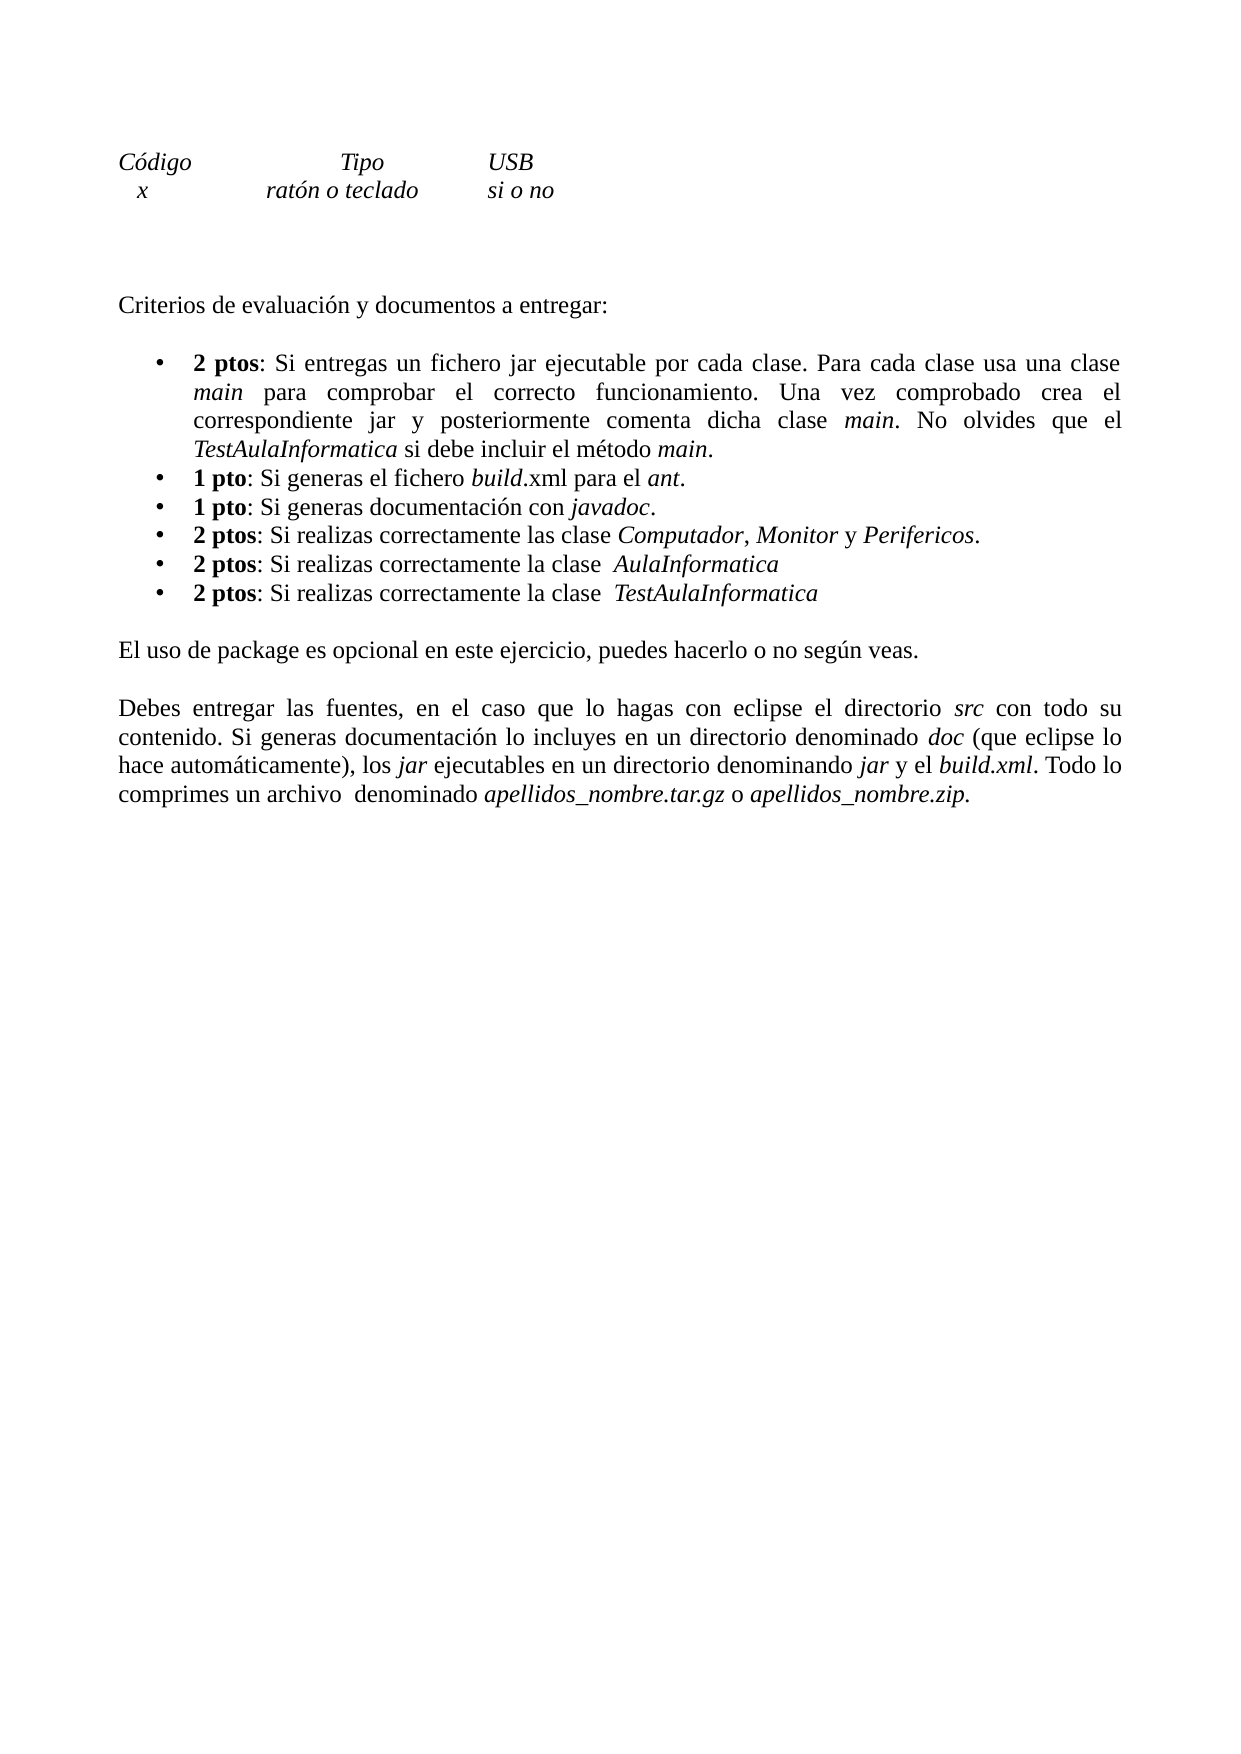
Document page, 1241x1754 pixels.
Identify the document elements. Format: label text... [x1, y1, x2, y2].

list 2 ptos: Si realizas correctamente la clase TestAulaInformatica [156, 578, 1122, 607]
text Código Tipo USB [118, 147, 1122, 176]
list 2 ptos: Si realizas correctamente las clase Computador, Monitor y Perifericos. [156, 521, 1122, 549]
list 1 pto: Si generas el fichero build.xml para el ant. [156, 463, 1122, 492]
list 2 ptos: Si entregas un fichero jar ejecutable por cada clase. Para cada clase usa una clase main para comprobar el correcto funcionamiento. Una vez comprobado crea el correspondiente jar y posteriormente comenta dicha clase main. No olvides que el TestAulaInformatica si debe incluir el método main. [156, 348, 1122, 463]
list 1 pto: Si generas documentación con javadoc. [156, 492, 1122, 521]
text Criterios de evaluación y documentos a entregar: [118, 291, 1122, 319]
text El uso de package es opcional en este ejercicio, puedes hacerlo o no según veas. [118, 636, 1122, 664]
list 2 ptos: Si realizas correctamente la clase AulaInformatica [156, 549, 1122, 578]
text x ratón o teclado si o no [118, 176, 1122, 204]
text Debes entregar las fuentes, en el caso que lo hagas con eclipse el directorio src con todo su contenido. Si generas documentación lo incluyes en un directorio denominado doc (que eclipse lo hace automáticamente), los jar ejecutables en un directorio denominando jar y el build.xml. Todo lo comprimes un archivo denominado apellidos_nombre.tar.gz o apellidos_nombre.zip. [118, 693, 1122, 808]
